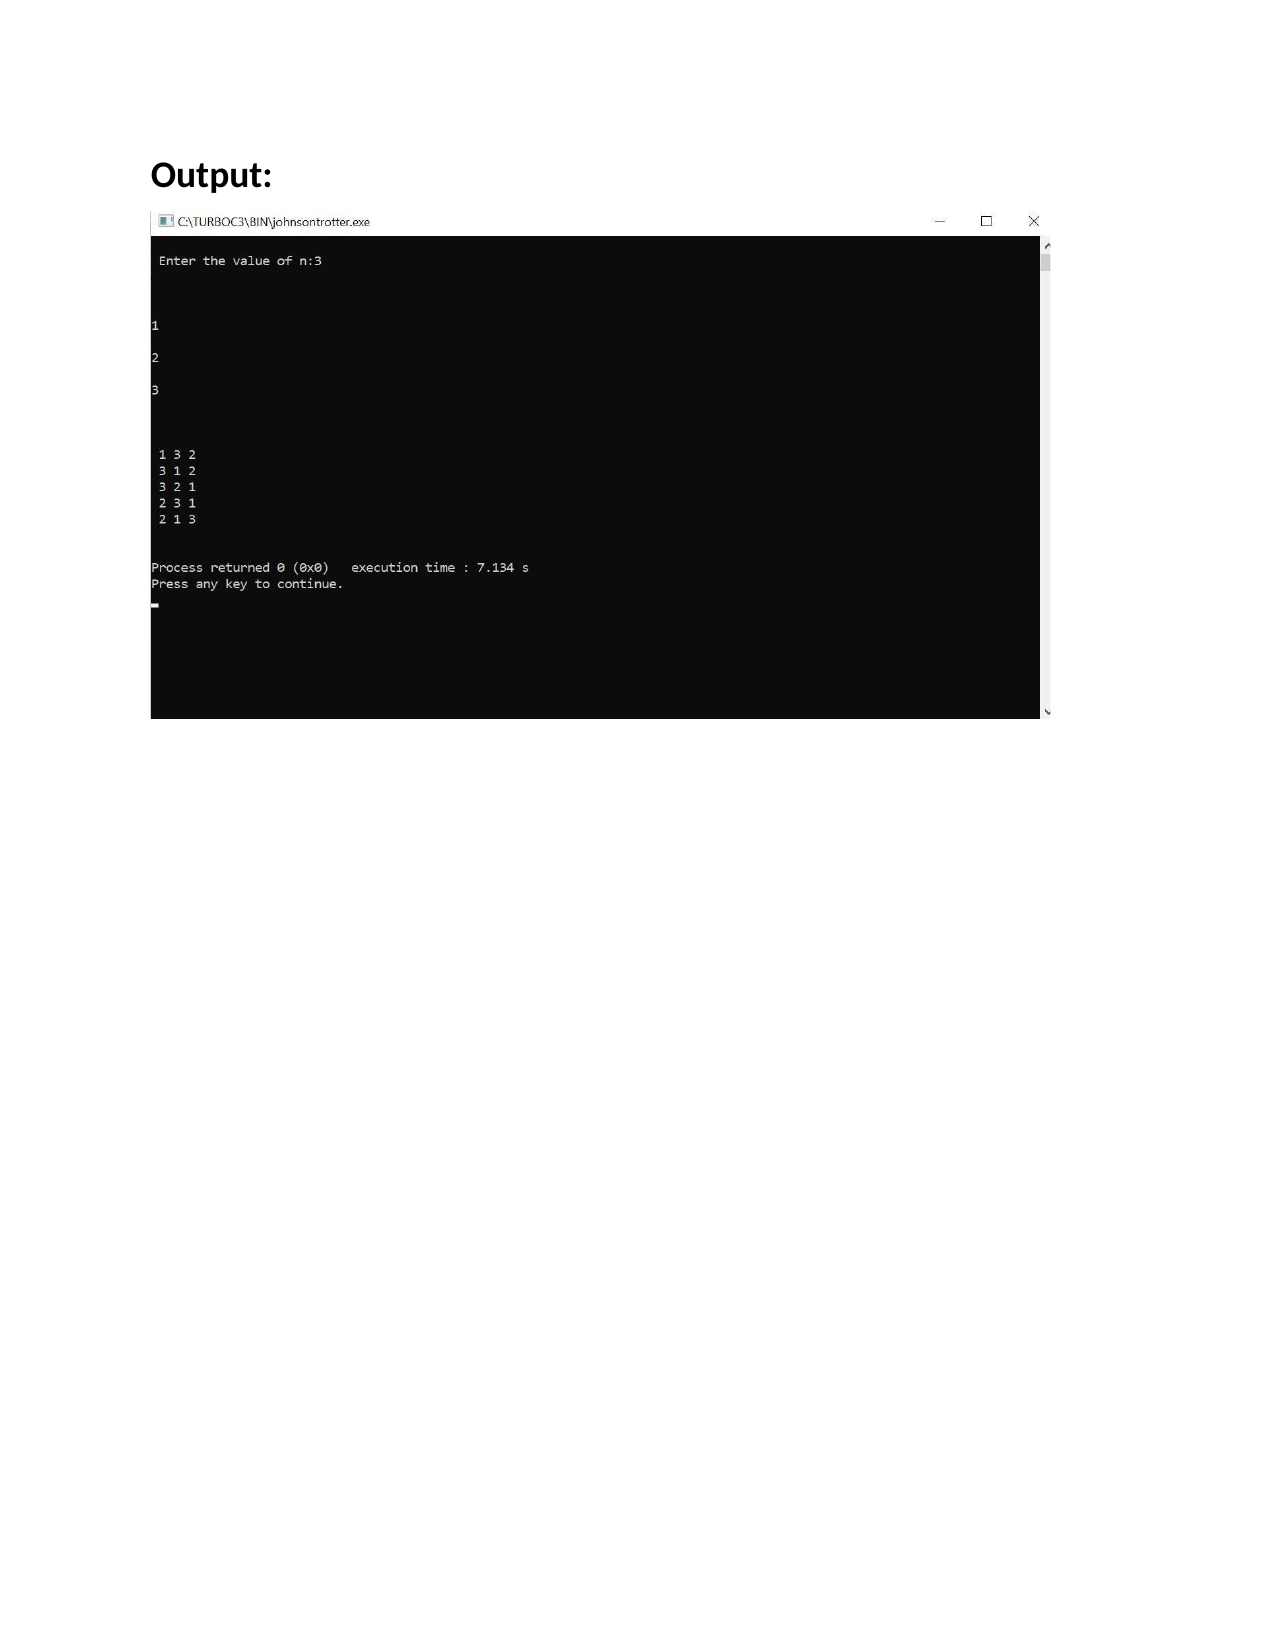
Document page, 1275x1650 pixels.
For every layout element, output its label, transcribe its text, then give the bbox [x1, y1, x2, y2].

picture [150, 211, 1051, 719]
text Output: [151, 151, 1179, 197]
